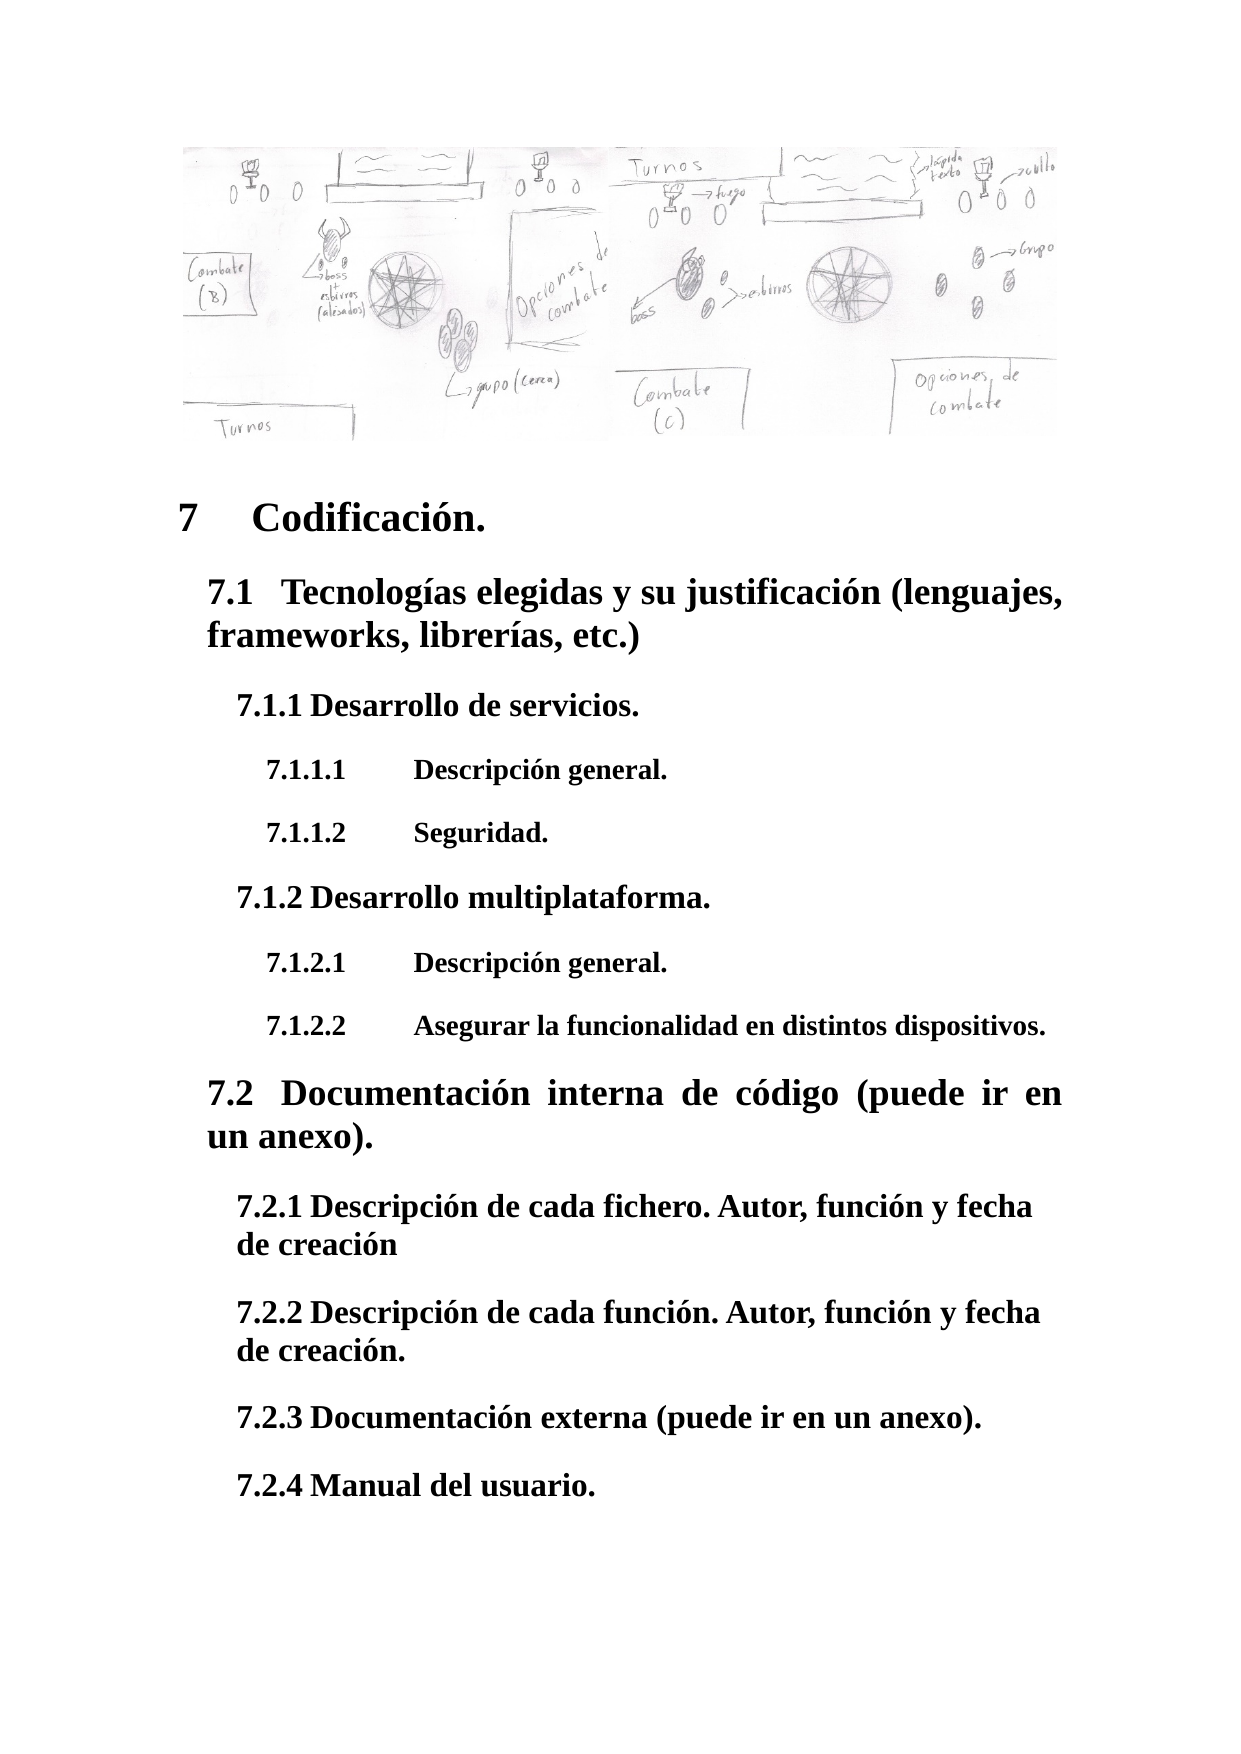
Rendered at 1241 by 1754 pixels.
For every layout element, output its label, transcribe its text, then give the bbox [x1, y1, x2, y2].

subtitle Manual del usuario. [236, 1465, 1063, 1503]
subtitle Codificación. [177, 492, 1063, 540]
subtitle Descripción de cada función. Autor, función y fecha de creación. [236, 1292, 1063, 1368]
subtitle Tecnologías elegidas y su justificación (lenguajes, frameworks, librerías, etc.) [207, 569, 1063, 656]
subtitle Documentación externa (puede ir en un anexo). [236, 1398, 1063, 1436]
subtitle Desarrollo multiplataforma. [236, 878, 1063, 916]
subtitle Asegurar la funcionalidad en distintos dispositivos. [266, 1008, 1063, 1041]
subtitle Desarrollo de servicios. [236, 685, 1063, 723]
subtitle Descripción general. [266, 752, 1063, 786]
subtitle Seguridad. [266, 815, 1063, 848]
subtitle Documentación interna de código (puede ir en un anexo). [207, 1071, 1063, 1157]
subtitle Descripción general. [266, 945, 1063, 979]
subtitle Descripción de cada fichero. Autor, función y fecha de creación [236, 1186, 1063, 1263]
